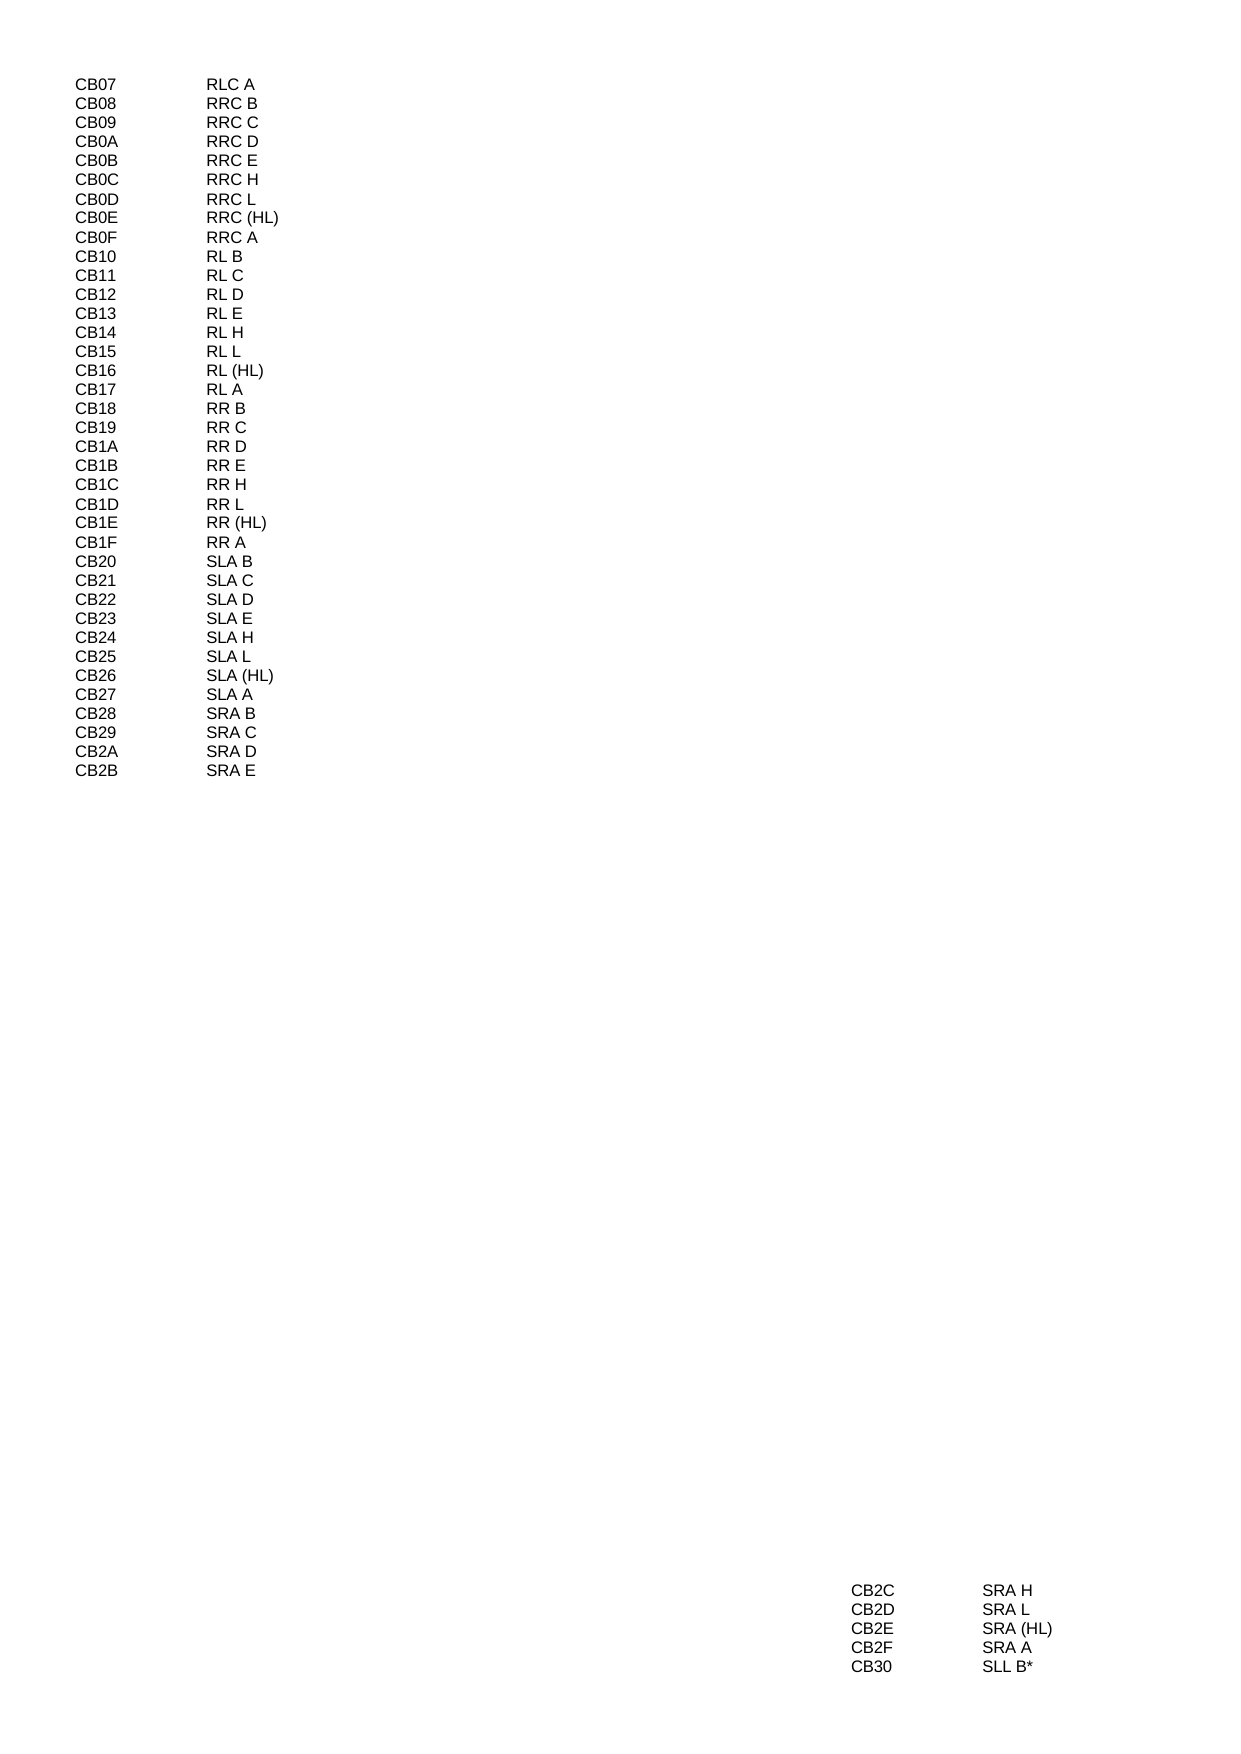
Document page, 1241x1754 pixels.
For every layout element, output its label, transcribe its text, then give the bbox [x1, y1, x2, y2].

text CB2C SRA H [851, 1581, 1165, 1600]
text CB22 SLA D [75, 590, 389, 609]
text CB0A RRC D [75, 132, 389, 151]
text CB2B SRA E [75, 761, 389, 780]
text CB30 SLL B* [851, 1657, 1165, 1676]
text CB09 RRC C [75, 113, 389, 132]
text CB25 SLA L [75, 647, 389, 666]
text CB0F RRC A [75, 227, 389, 247]
text CB15 RL L [75, 342, 389, 361]
text CB24 SLA H [75, 628, 389, 647]
text CB1D RR L [75, 494, 389, 513]
text CB2F SRA A [851, 1638, 1165, 1657]
text CB0E RRC (HL) [75, 208, 389, 227]
text CB2D SRA L [851, 1600, 1165, 1619]
text CB08 RRC B [75, 94, 389, 113]
text CB1C RR H [75, 475, 389, 494]
text CB19 RR C [75, 418, 389, 437]
text CB17 RL A [75, 380, 389, 399]
text CB23 SLA E [75, 609, 389, 628]
text CB07 RLC A [75, 75, 389, 94]
text CB11 RL C [75, 266, 389, 285]
text CB2A SRA D [75, 742, 389, 761]
text CB13 RL E [75, 304, 389, 323]
text CB28 SRA B [75, 704, 389, 723]
text CB0C RRC H [75, 170, 389, 189]
text CB0B RRC E [75, 151, 389, 170]
text CB14 RL H [75, 323, 389, 342]
text CB20 SLA B [75, 552, 389, 571]
text CB1F RR A [75, 532, 389, 552]
text CB27 SLA A [75, 685, 389, 704]
text CB1B RR E [75, 456, 389, 475]
text CB2E SRA (HL) [851, 1619, 1165, 1638]
text CB1A RR D [75, 437, 389, 456]
text CB18 RR B [75, 399, 389, 418]
text CB0D RRC L [75, 189, 389, 208]
text CB21 SLA C [75, 571, 389, 590]
text CB29 SRA C [75, 723, 389, 742]
text CB10 RL B [75, 247, 389, 266]
text CB1E RR (HL) [75, 513, 389, 532]
text CB12 RL D [75, 285, 389, 304]
text CB16 RL (HL) [75, 361, 389, 380]
text CB26 SLA (HL) [75, 666, 389, 685]
